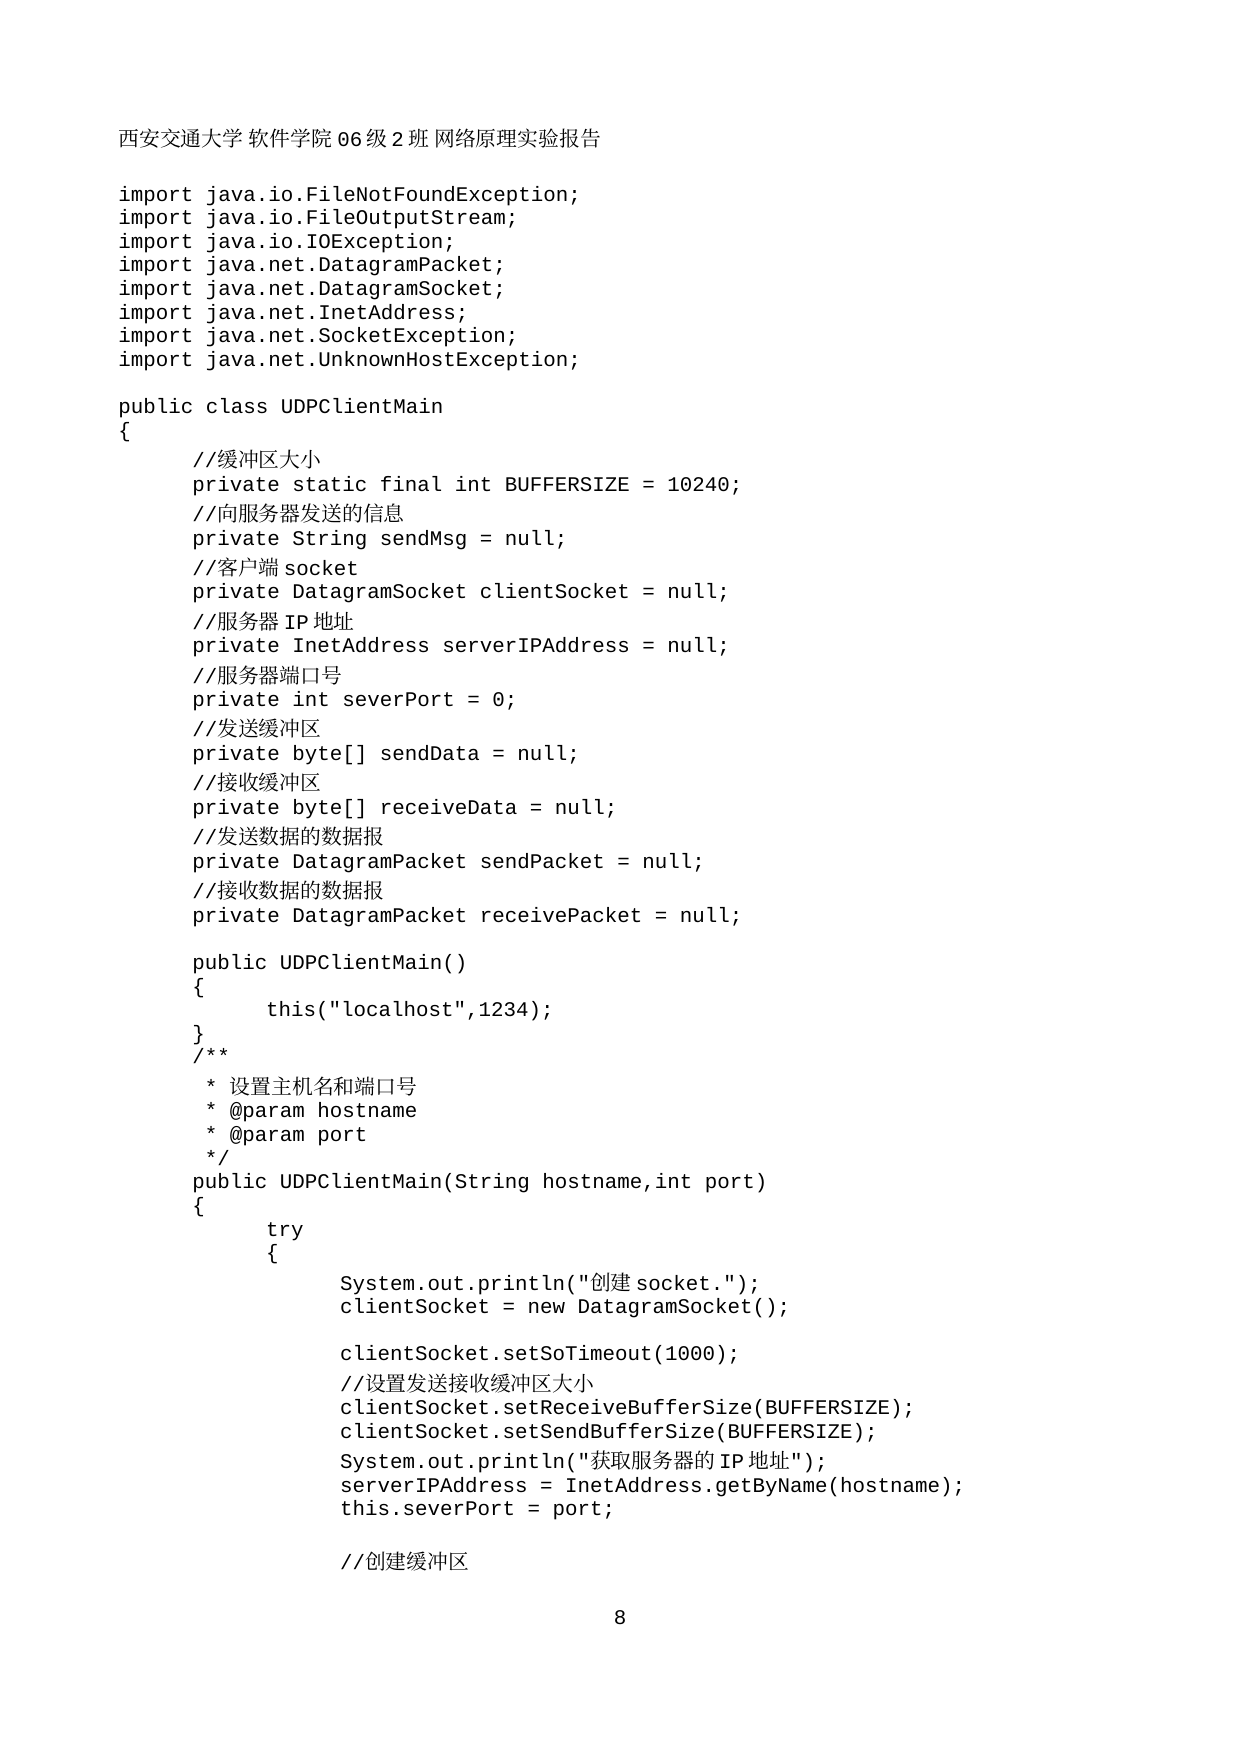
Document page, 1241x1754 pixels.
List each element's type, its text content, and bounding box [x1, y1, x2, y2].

text { [118, 1195, 1122, 1219]
text this.severPort = port; [118, 1498, 1122, 1522]
text serverIPAddress = InetAddress.getByName(hostname); [118, 1475, 1122, 1498]
text clientSocket.setSendBufferSize(BUFFERSIZE); [118, 1421, 1122, 1444]
text { [118, 976, 1122, 999]
text System.out.println("获取服务器的IP地址"); [118, 1444, 1122, 1475]
text import java.io.FileNotFoundException; [118, 183, 1122, 207]
text { [118, 420, 1122, 444]
text /** [118, 1047, 1122, 1070]
text //创建缓冲区 [118, 1546, 1122, 1576]
text System.out.println("创建socket."); [118, 1266, 1122, 1296]
text private DatagramPacket sendPacket = null; [118, 851, 1122, 874]
text //服务器端口号 [118, 659, 1122, 689]
text clientSocket = new DatagramSocket(); [118, 1296, 1122, 1320]
text } [118, 1023, 1122, 1047]
text */ [118, 1148, 1122, 1171]
text import java.net.DatagramPacket; [118, 254, 1122, 278]
text * @param port [118, 1124, 1122, 1148]
text //设置发送接收缓冲区大小 [118, 1367, 1122, 1397]
text private static final int BUFFERSIZE = 10240; [118, 474, 1122, 497]
text { [118, 1242, 1122, 1266]
text import java.net.UnknownHostException; [118, 349, 1122, 373]
text public class UDPClientMain [118, 396, 1122, 420]
text //发送数据的数据报 [118, 821, 1122, 851]
text //接收数据的数据报 [118, 874, 1122, 905]
text private InetAddress serverIPAddress = null; [118, 635, 1122, 659]
text private DatagramPacket receivePacket = null; [118, 905, 1122, 928]
text try [118, 1219, 1122, 1242]
text private int severPort = 0; [118, 689, 1122, 713]
text clientSocket.setSoTimeout(1000); [118, 1343, 1122, 1367]
text * @param hostname [118, 1100, 1122, 1124]
text //客户端socket [118, 551, 1122, 582]
text import java.io.IOException; [118, 231, 1122, 254]
text //接收缓冲区 [118, 767, 1122, 797]
text private byte[] sendData = null; [118, 743, 1122, 767]
text public UDPClientMain() [118, 952, 1122, 976]
text //缓冲区大小 [118, 444, 1122, 474]
text //发送缓冲区 [118, 713, 1122, 743]
text clientSocket.setReceiveBufferSize(BUFFERSIZE); [118, 1397, 1122, 1421]
text private byte[] receiveData = null; [118, 797, 1122, 821]
text //向服务器发送的信息 [118, 497, 1122, 528]
text import java.io.FileOutputStream; [118, 207, 1122, 231]
text import java.net.DatagramSocket; [118, 278, 1122, 302]
text private DatagramSocket clientSocket = null; [118, 582, 1122, 605]
text public UDPClientMain(String hostname,int port) [118, 1171, 1122, 1195]
text import java.net.InetAddress; [118, 302, 1122, 325]
text import java.net.SocketException; [118, 325, 1122, 349]
text //服务器IP地址 [118, 605, 1122, 635]
text * 设置主机名和端口号 [118, 1070, 1122, 1100]
text this("localhost",1234); [118, 999, 1122, 1023]
text private String sendMsg = null; [118, 528, 1122, 551]
